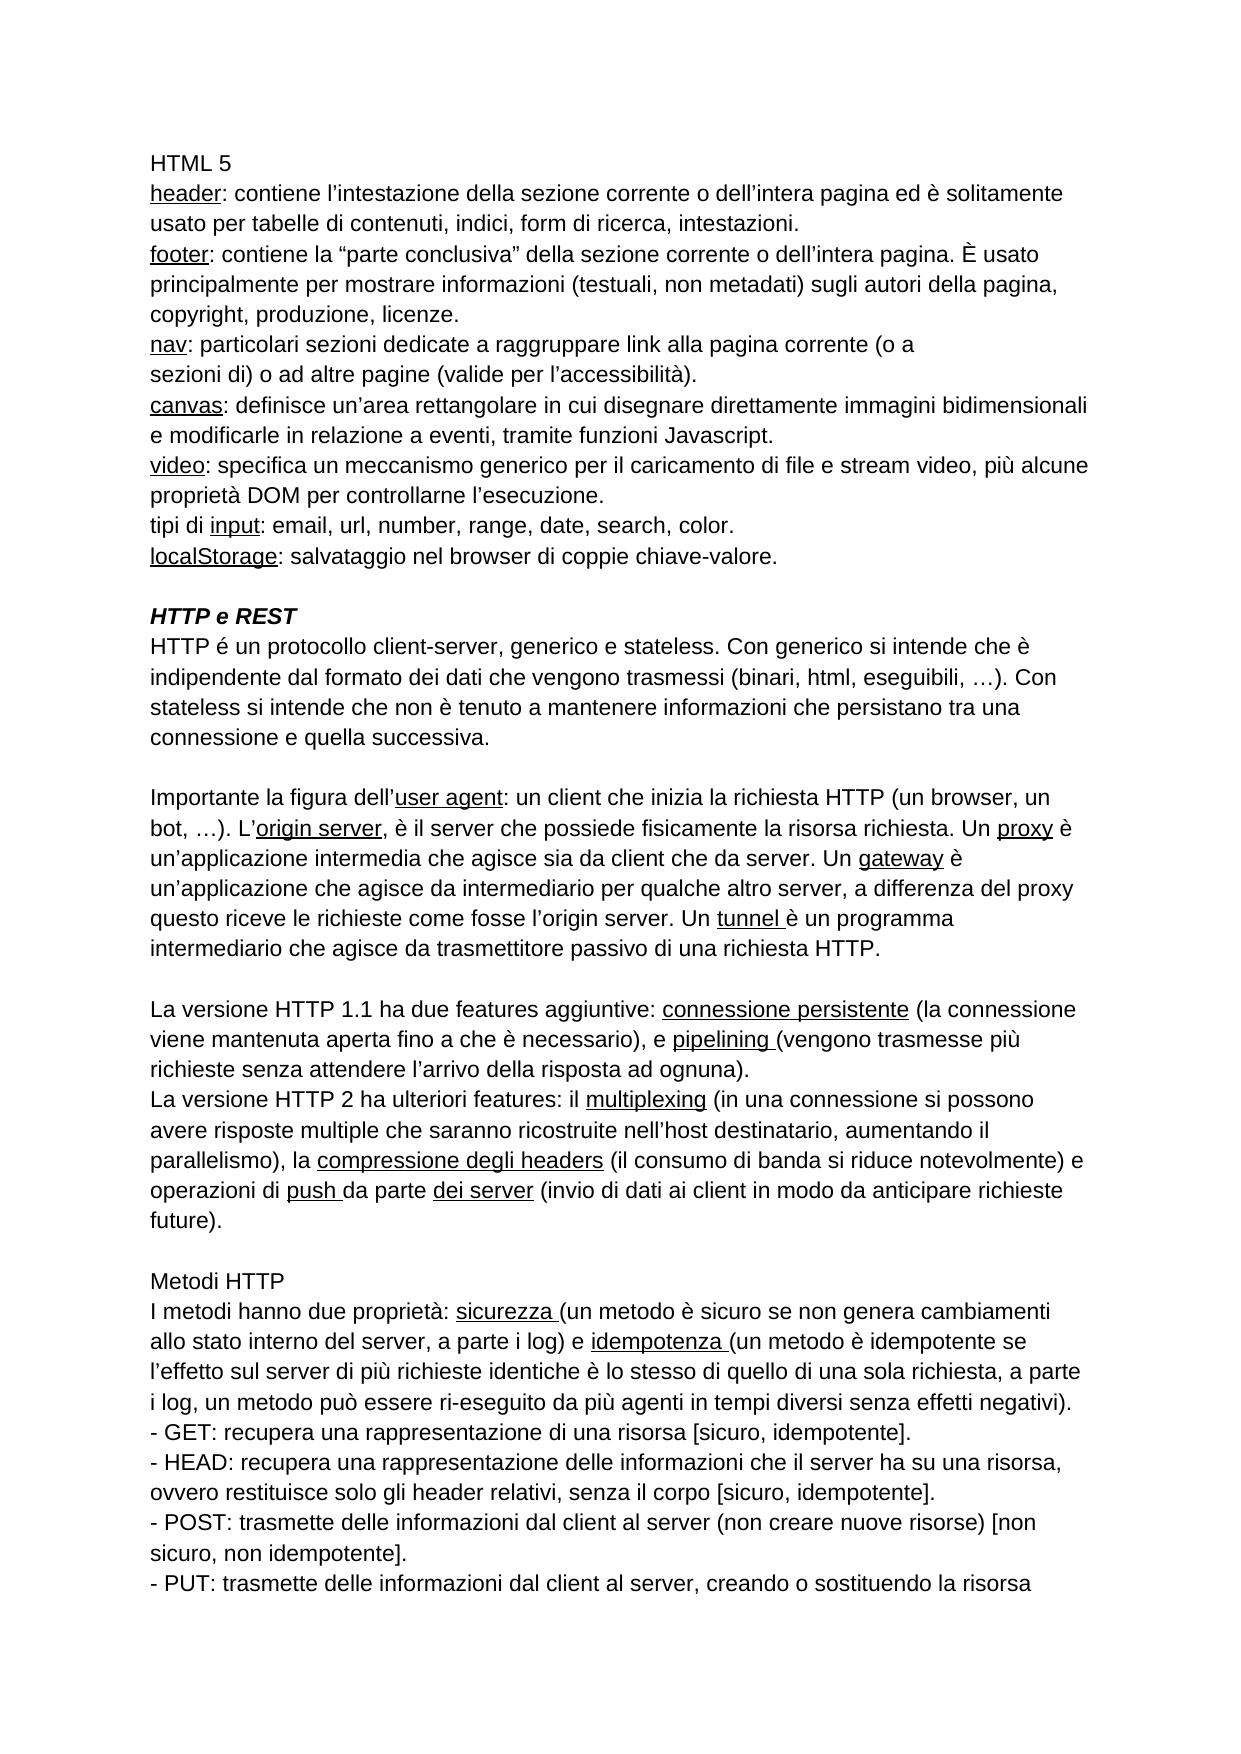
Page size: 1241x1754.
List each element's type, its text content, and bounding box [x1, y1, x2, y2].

text sezioni di) o ad altre pagine (valide per l’accessibilità). [150, 361, 1090, 388]
text HTML 5 [150, 150, 1090, 176]
text - PUT: trasmette delle informazioni dal client al server, creando o sostituendo la risorsa [150, 1570, 1090, 1596]
text HTTP e REST [150, 603, 1090, 629]
text HTTP é un protocollo client-server, generico e stateless. Con generico si intende che è indipendente dal formato dei dati che vengono trasmessi (binari, html, eseguibili, …). Con stateless si intende che non è tenuto a mantenere informazioni che persistano tra una connessione e quella successiva. [150, 633, 1090, 750]
text video: specifica un meccanismo generico per il caricamento di file e stream video, più alcune proprietà DOM per controllarne l’esecuzione. [150, 452, 1090, 509]
text - HEAD: recupera una rappresentazione delle informazioni che il server ha su una risorsa, ovvero restituisce solo gli header relativi, senza il corpo [sicuro, idempotente]. [150, 1449, 1090, 1506]
text localStorage: salvataggio nel browser di coppie chiave-valore. [150, 543, 1090, 569]
text nav: particolari sezioni dedicate a raggruppare link alla pagina corrente (o a [150, 331, 1090, 358]
text - POST: trasmette delle informazioni dal client al server (non creare nuove risorse) [non sicuro, non idempotente]. [150, 1509, 1090, 1566]
text La versione HTTP 1.1 ha due features aggiuntive: connessione persistente (la connessione viene mantenuta aperta fino a che è necessario), e pipelining (vengono trasmesse più richieste senza attendere l’arrivo della risposta ad ognuna). [150, 996, 1090, 1083]
text tipi di input: email, url, number, range, date, search, color. [150, 512, 1090, 539]
text header: contiene l’intestazione della sezione corrente o dell’intera pagina ed è solitamente usato per tabelle di contenuti, indici, form di ricerca, intestazioni. [150, 180, 1090, 237]
text I metodi hanno due proprietà: sicurezza (un metodo è sicuro se non genera cambiamenti allo stato interno del server, a parte i log) e idempotenza (un metodo è idempotente se l’effetto sul server di più richieste identiche è lo stesso di quello di una sola richiesta, a parte i log, un metodo può essere ri-eseguito da più agenti in tempi diversi senza effetti negativi). [150, 1298, 1090, 1415]
text Metodi HTTP [150, 1268, 1090, 1294]
text La versione HTTP 2 ha ulteriori features: il multiplexing (in una connessione si possono avere risposte multiple che saranno ricostruite nell’host destinatario, aumentando il parallelismo), la compressione degli headers (il consumo di banda si riduce notevolmente) e operazioni di push da parte dei server (invio di dati ai client in modo da anticipare richieste future). [150, 1086, 1090, 1234]
text Importante la figura dell’user agent: un client che inizia la richiesta HTTP (un browser, un bot, …). L’origin server, è il server che possiede fisicamente la risorsa richiesta. Un proxy è un’applicazione intermedia che agisce sia da client che da server. Un gateway è un’applicazione che agisce da intermediario per qualche altro server, a differenza del proxy questo riceve le richieste come fosse l’origin server. Un tunnel è un programma intermediario che agisce da trasmettitore passivo di una richiesta HTTP. [150, 784, 1090, 962]
text footer: contiene la “parte conclusiva” della sezione corrente o dell’intera pagina. È usato principalmente per mostrare informazioni (testuali, non metadati) sugli autori della pagina, copyright, produzione, licenze. [150, 241, 1090, 327]
text - GET: recupera una rappresentazione di una risorsa [sicuro, idempotente]. [150, 1419, 1090, 1445]
text canvas: definisce un’area rettangolare in cui disegnare direttamente immagini bidimensionali e modificarle in relazione a eventi, tramite funzioni Javascript. [150, 392, 1090, 448]
